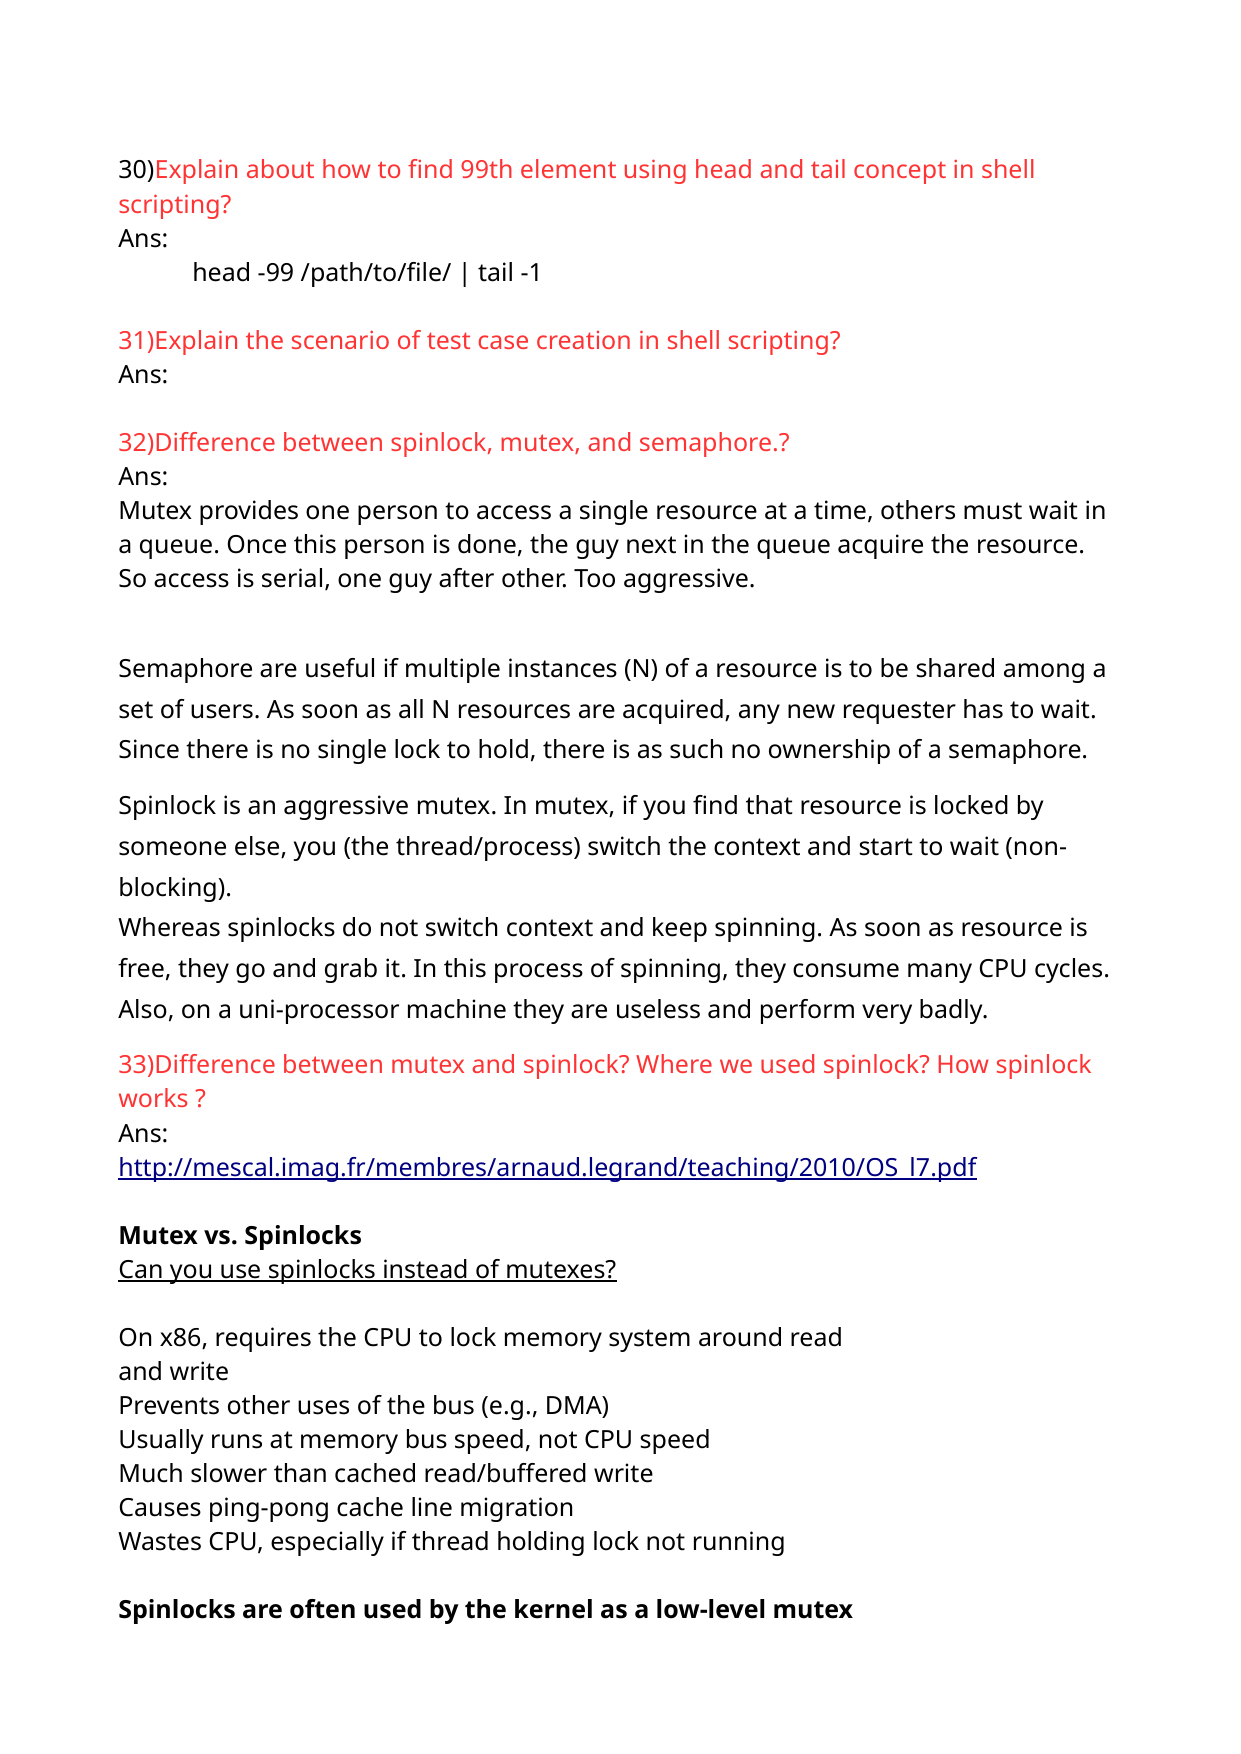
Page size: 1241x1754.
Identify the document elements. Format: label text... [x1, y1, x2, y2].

text http://mescal.imag.fr/membres/arnaud.legrand/teaching/2010/OS_l7.pdf [118, 1149, 1122, 1183]
text 30)Explain about how to find 99th element using head and tail concept in shell scripting? [118, 152, 1122, 220]
text Wastes CPU, especially if thread holding lock not running [118, 1524, 1122, 1558]
text Ans: [118, 1115, 1122, 1149]
text Mutex provides one person to access a single resource at a time, others must wait in a queue. Once this person is done, the guy next in the queue acquire the resource. So access is serial, one guy after other. Too aggressive. [118, 493, 1122, 595]
text On x86, requires the CPU to lock memory system around read [118, 1319, 1122, 1354]
text Spinlocks are often used by the kernel as a low-level mutex [118, 1592, 1122, 1626]
text Can you use spinlocks instead of mutexes? [118, 1251, 1122, 1286]
text 33)Difference between mutex and spinlock? Where we used spinlock? How spinlock works ? [118, 1047, 1122, 1115]
text Prevents other uses of the bus (e.g., DMA) [118, 1388, 1122, 1422]
text Ans: [118, 357, 1122, 391]
text Spinlock is an aggressive mutex. In mutex, if you find that resource is locked by someone else, you (the thread/process) switch the context and start to wait (non-blocking). Whereas spinlocks do not switch context and keep spinning. As soon as resource is free, they go and grab it. In this process of spinning, they consume many CPU cycles. Also, on a uni-processor machine they are useless and perform very badly. [118, 787, 1122, 1026]
text Much slower than cached read/buffered write [118, 1456, 1122, 1490]
text Mutex vs. Spinlocks [118, 1217, 1122, 1251]
text 31)Explain the scenario of test case creation in shell scripting? [118, 322, 1122, 357]
text Usually runs at memory bus speed, not CPU speed [118, 1422, 1122, 1456]
text head -99 /path/to/file/ | tail -1 [118, 254, 1122, 288]
text Ans: [118, 220, 1122, 254]
text Ans: [118, 459, 1122, 493]
text 32)Difference between spinlock, mutex, and semaphore.? [118, 425, 1122, 459]
text Semaphore are useful if multiple instances (N) of a resource is to be shared among a set of users. As soon as all N resources are acquired, any new requester has to wait. Since there is no single lock to hold, there is as such no ownership of a semaphore. [118, 650, 1122, 766]
text and write [118, 1354, 1122, 1388]
text Causes ping-pong cache line migration [118, 1490, 1122, 1524]
